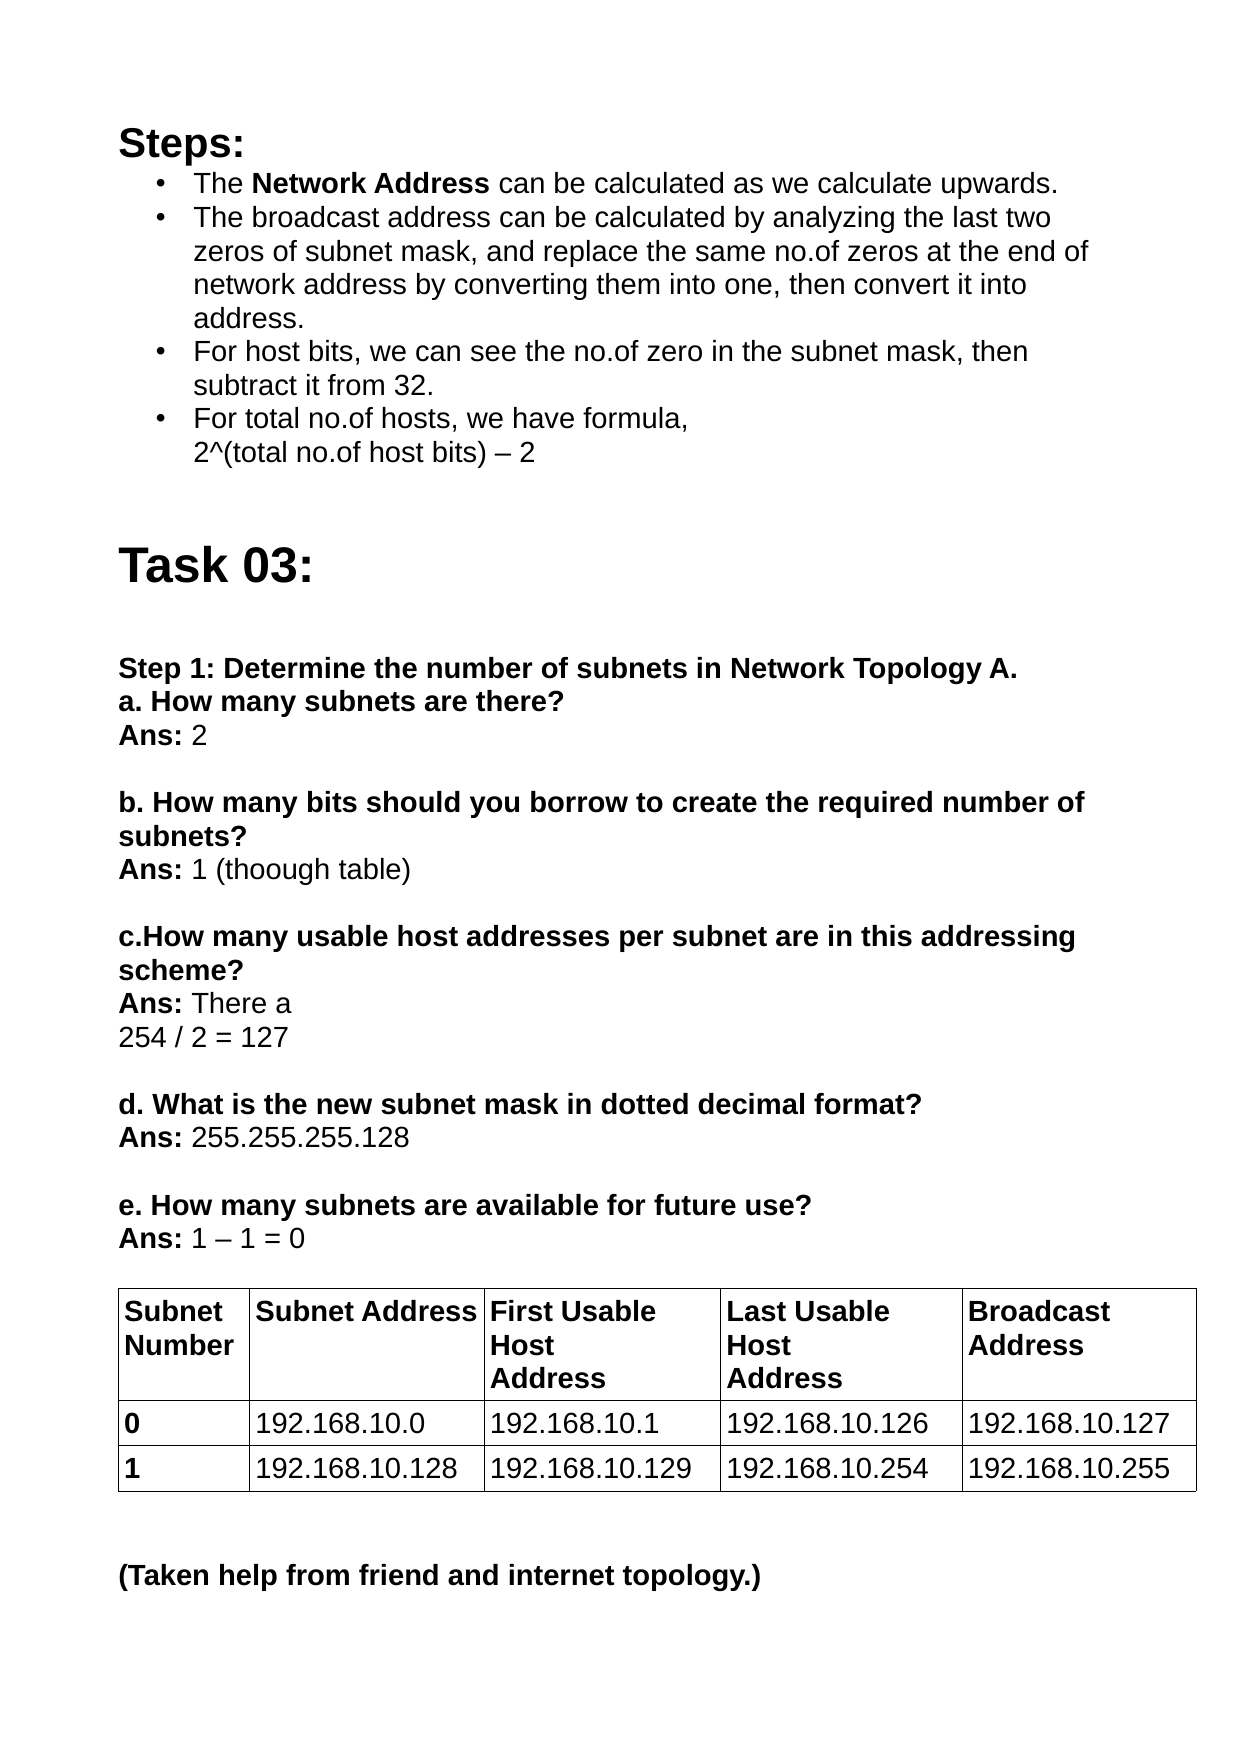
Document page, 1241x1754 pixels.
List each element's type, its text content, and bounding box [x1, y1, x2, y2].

table_cell 1 [119, 1446, 249, 1491]
text e. How many subnets are available for future use? [118, 1187, 1122, 1221]
table_cell 192.168.10.254 [721, 1446, 962, 1491]
table_cell 192.168.10.1 [485, 1401, 720, 1445]
table_cell 192.168.10.0 [250, 1401, 484, 1445]
table_cell 192.168.10.127 [963, 1401, 1196, 1445]
list For total no.of hosts, we have formula, 2^(total no.of host bits) – 2 [156, 401, 1122, 469]
table_header Broadcast Address [963, 1289, 1196, 1400]
text b. How many bits should you borrow to create the required number of subnets? [118, 785, 1122, 852]
table_cell 192.168.10.128 [250, 1446, 484, 1491]
text c.How many usable host addresses per subnet are in this addressing scheme? [118, 919, 1122, 986]
text Steps: [118, 118, 1122, 166]
table_cell 192.168.10.129 [485, 1446, 720, 1491]
table_header Last Usable Host Address [721, 1289, 962, 1400]
text Ans: 1 – 1 = 0 [118, 1221, 1122, 1254]
table_header First Usable Host Address [485, 1289, 720, 1400]
text Step 1: Determine the number of subnets in Network Topology A. [118, 651, 1122, 684]
list The Network Address can be calculated as we calculate upwards. [156, 166, 1122, 200]
text Ans: 2 [118, 718, 1122, 751]
table_cell 192.168.10.255 [963, 1446, 1196, 1491]
table_cell 192.168.10.126 [721, 1401, 962, 1445]
text Ans: 1 (thoough table) [118, 852, 1122, 886]
list For host bits, we can see the no.of zero in the subnet mask, then subtract it from 32. [156, 334, 1122, 401]
text a. How many subnets are there? [118, 684, 1122, 718]
list The broadcast address can be calculated by analyzing the last two zeros of subnet mask, and replace the same no.of zeros at the end of network address by converting them into one, then convert it into address. [156, 200, 1122, 334]
text Ans: There a 254 / 2 = 127 [118, 986, 1122, 1053]
table_header Subnet Address [250, 1289, 484, 1400]
text Task 03: [118, 536, 1122, 593]
text Ans: 255.255.255.128 [118, 1120, 1122, 1154]
table_header Subnet Number [119, 1289, 249, 1400]
table_cell 0 [119, 1401, 249, 1445]
text (Taken help from friend and internet topology.) [118, 1558, 1122, 1591]
text d. What is the new subnet mask in dotted decimal format? [118, 1087, 1122, 1120]
